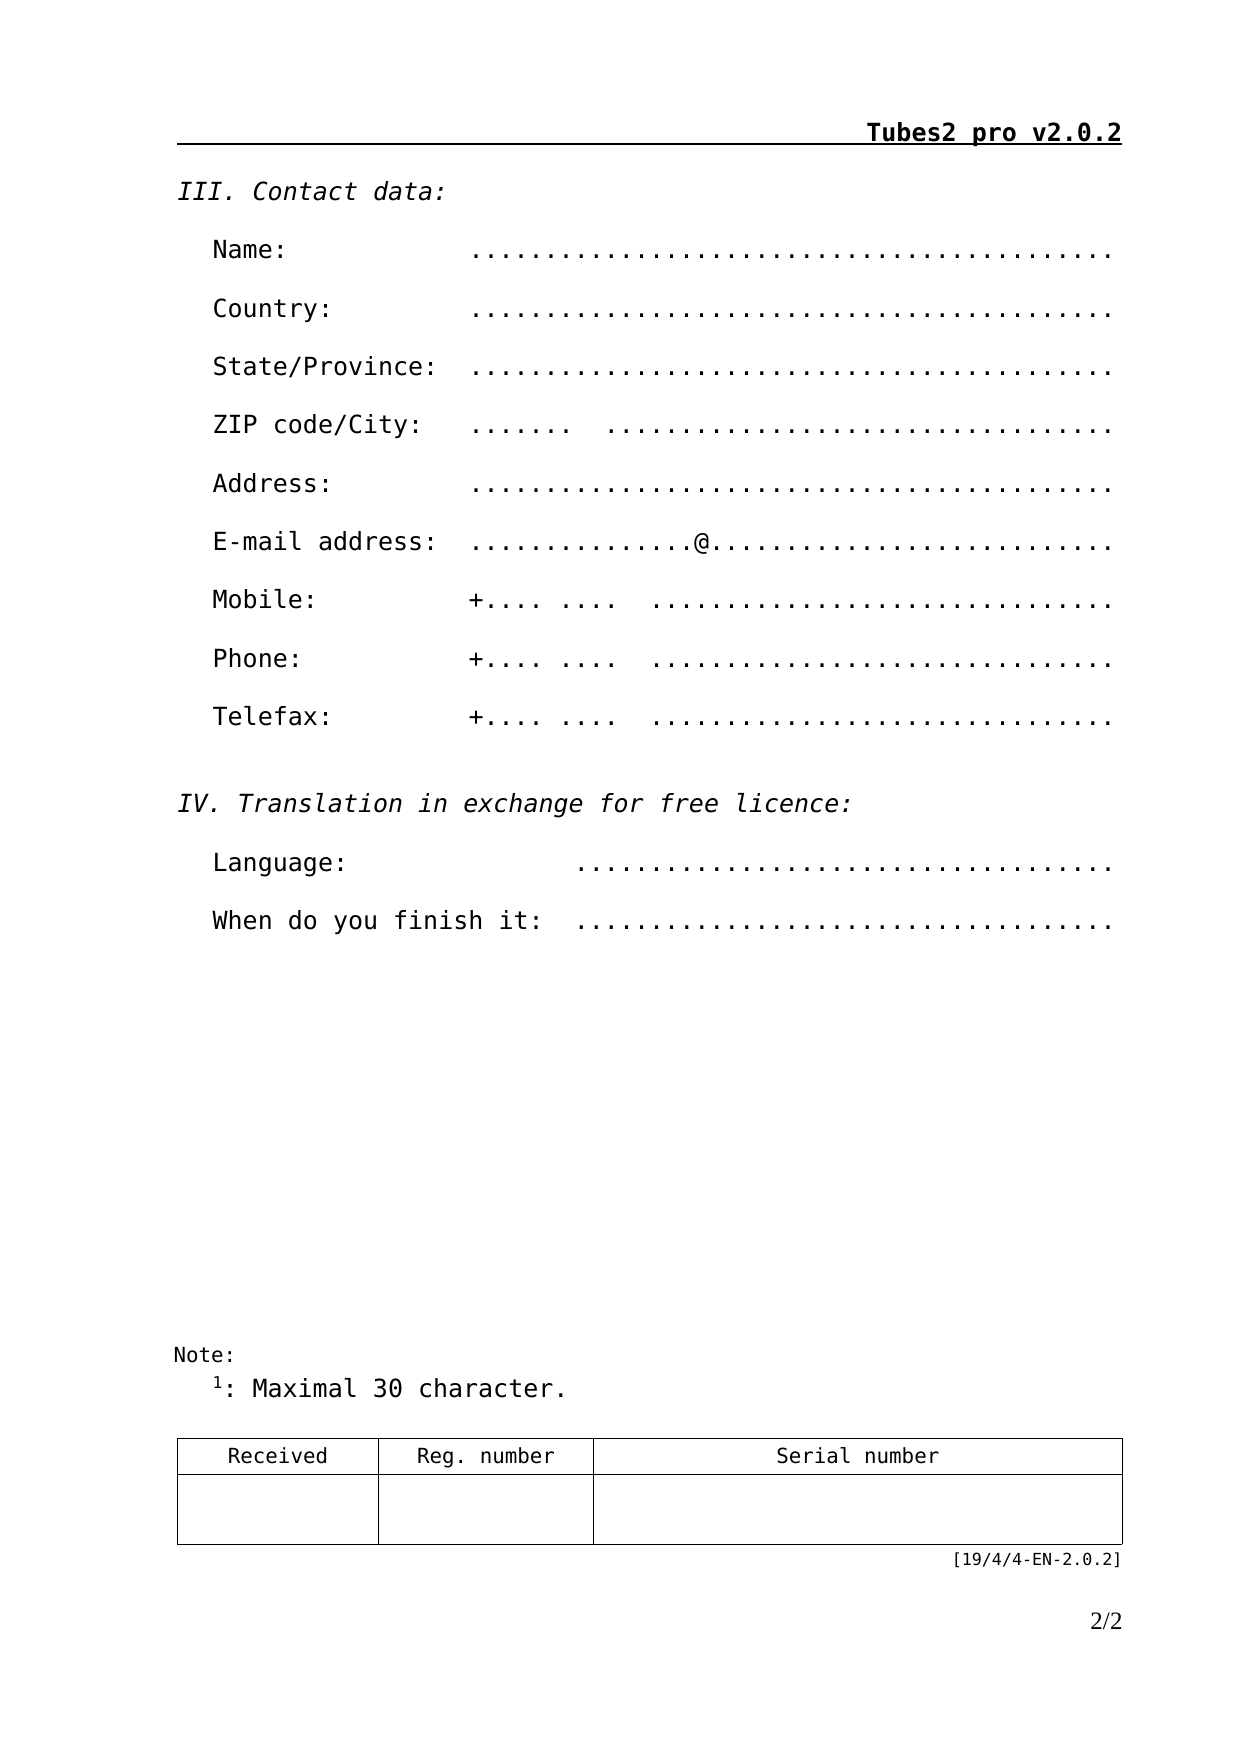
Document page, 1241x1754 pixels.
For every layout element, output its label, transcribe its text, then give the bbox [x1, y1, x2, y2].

table_header Received [178, 1439, 378, 1474]
table_header Serial number [594, 1439, 1122, 1474]
text Telefax: +.... .... ............................... [212, 702, 1122, 731]
text Phone: +.... .... ............................... [212, 644, 1122, 673]
text Language: .................................... [212, 848, 1122, 877]
text 1: Maximal 30 character. [212, 1374, 1122, 1403]
table_header Reg. number [379, 1439, 593, 1474]
text [19/4/4-EN-2.0.2] [177, 1550, 1122, 1569]
text ZIP code/City: ....... .................................. [212, 410, 1122, 439]
text III. Contact data: [177, 177, 1122, 206]
text Mobile: +.... .... ............................... [212, 585, 1122, 614]
table_cell [379, 1475, 593, 1544]
text Address: ........................................... [212, 469, 1122, 498]
text When do you finish it: .................................... [212, 906, 1122, 935]
table_cell [178, 1475, 378, 1544]
table_cell [594, 1475, 1122, 1544]
text IV. Translation in exchange for free licence: [177, 789, 1122, 819]
text Note: [173, 1343, 1122, 1368]
text E-mail address: ...............@........................... [212, 527, 1122, 556]
text Name: ........................................... [212, 235, 1122, 264]
text Country: ........................................... [212, 294, 1122, 323]
text State/Province: ........................................... [212, 352, 1122, 381]
